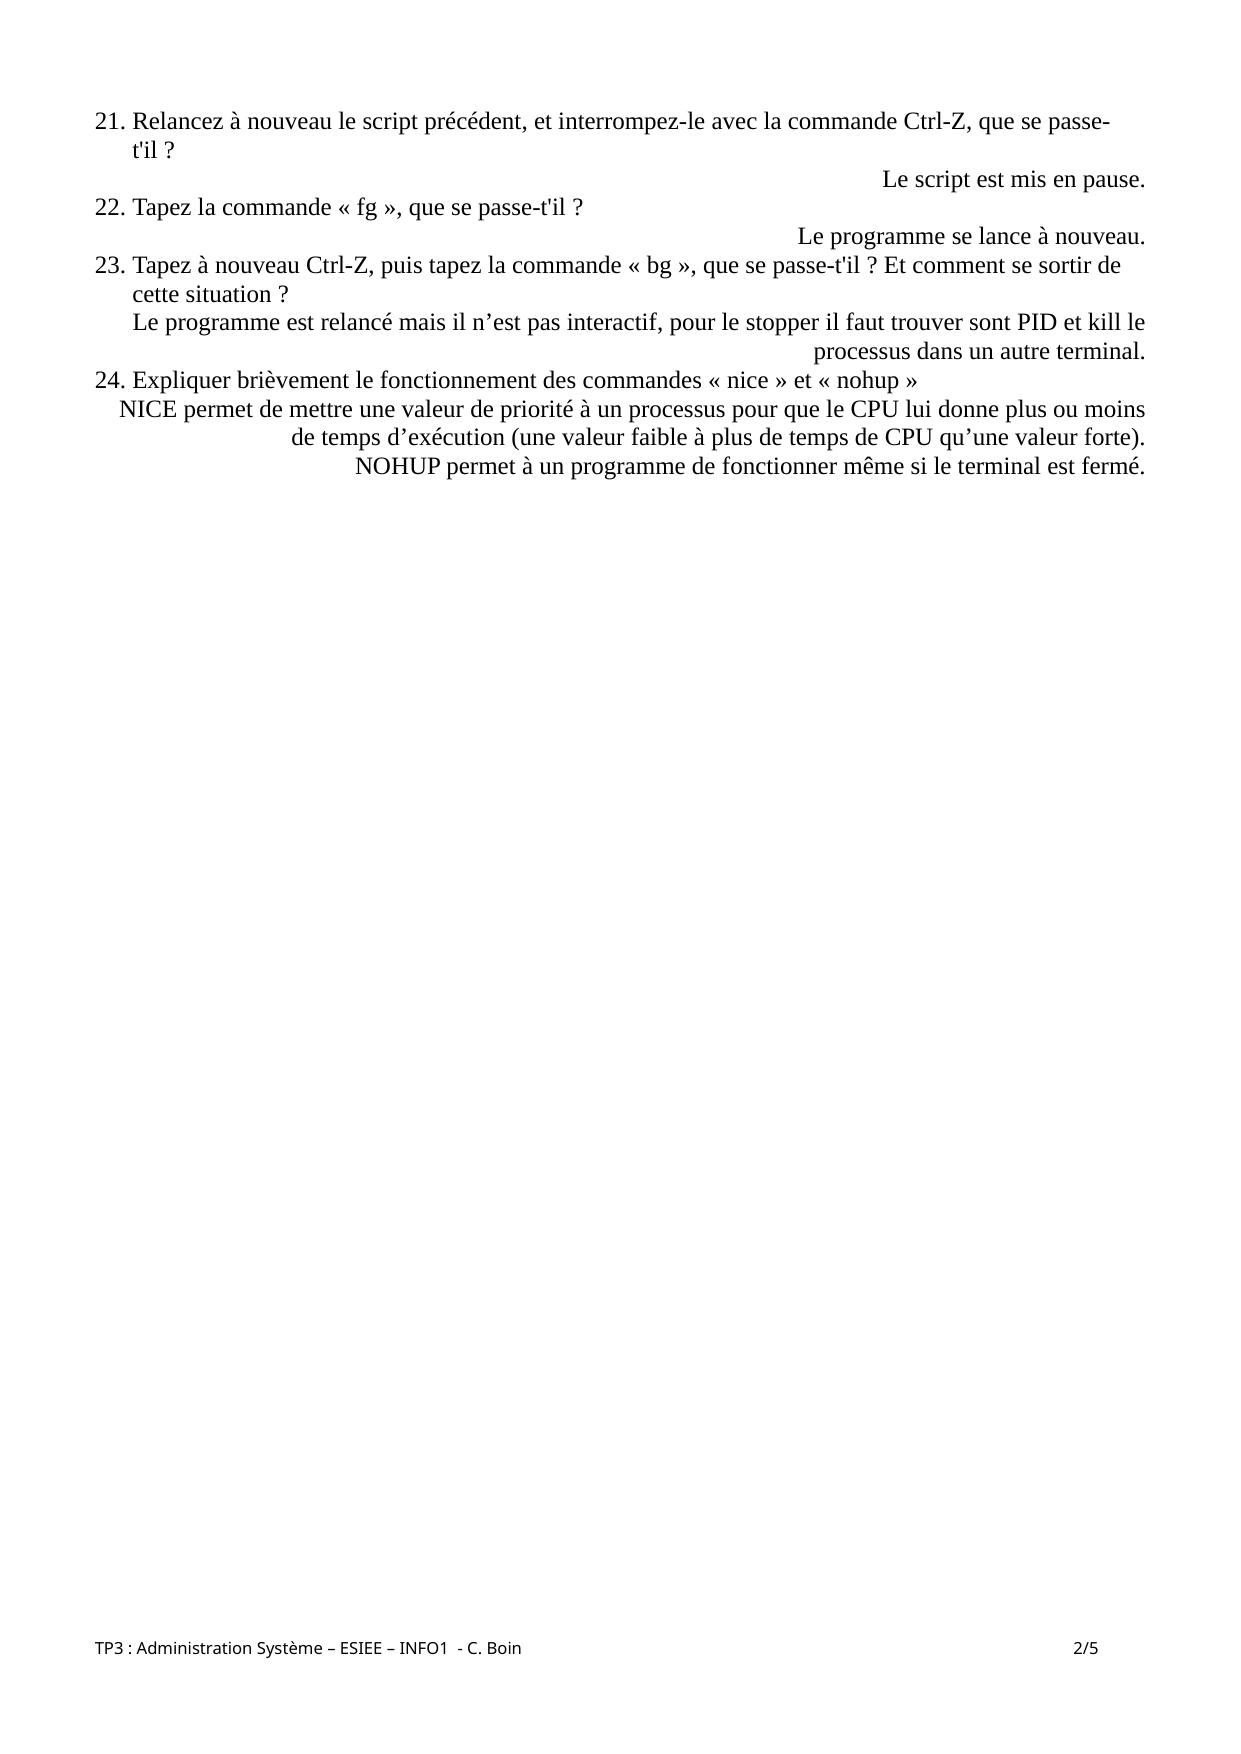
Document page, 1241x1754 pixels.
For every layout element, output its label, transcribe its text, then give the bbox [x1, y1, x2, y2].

list Tapez à nouveau Ctrl-Z, puis tapez la commande « bg », que se passe-t'il ? Et comment se sortir de cette situation ? [94, 250, 1146, 307]
list Tapez la commande « fg », que se passe-t'il ? [94, 192, 1146, 221]
list Le programme se lance à nouveau. [94, 221, 1146, 250]
list Le script est mis en pause. [94, 164, 1146, 192]
text NICE permet de mettre une valeur de priorité à un processus pour que le CPU lui donne plus ou moins de temps d’exécution (une valeur faible à plus de temps de CPU qu’une valeur forte). NOHUP permet à un programme de fonctionner même si le terminal est fermé. [94, 394, 1146, 480]
list Le programme est relancé mais il n’est pas interactif, pour le stopper il faut trouver sont PID et kill le processus dans un autre terminal. [94, 307, 1146, 365]
list Expliquer brièvement le fonctionnement des commandes « nice » et « nohup » [94, 365, 1146, 394]
list Relancez à nouveau le script précédent, et interrompez-le avec la commande Ctrl-Z, que se passe-t'il ? [94, 106, 1146, 164]
